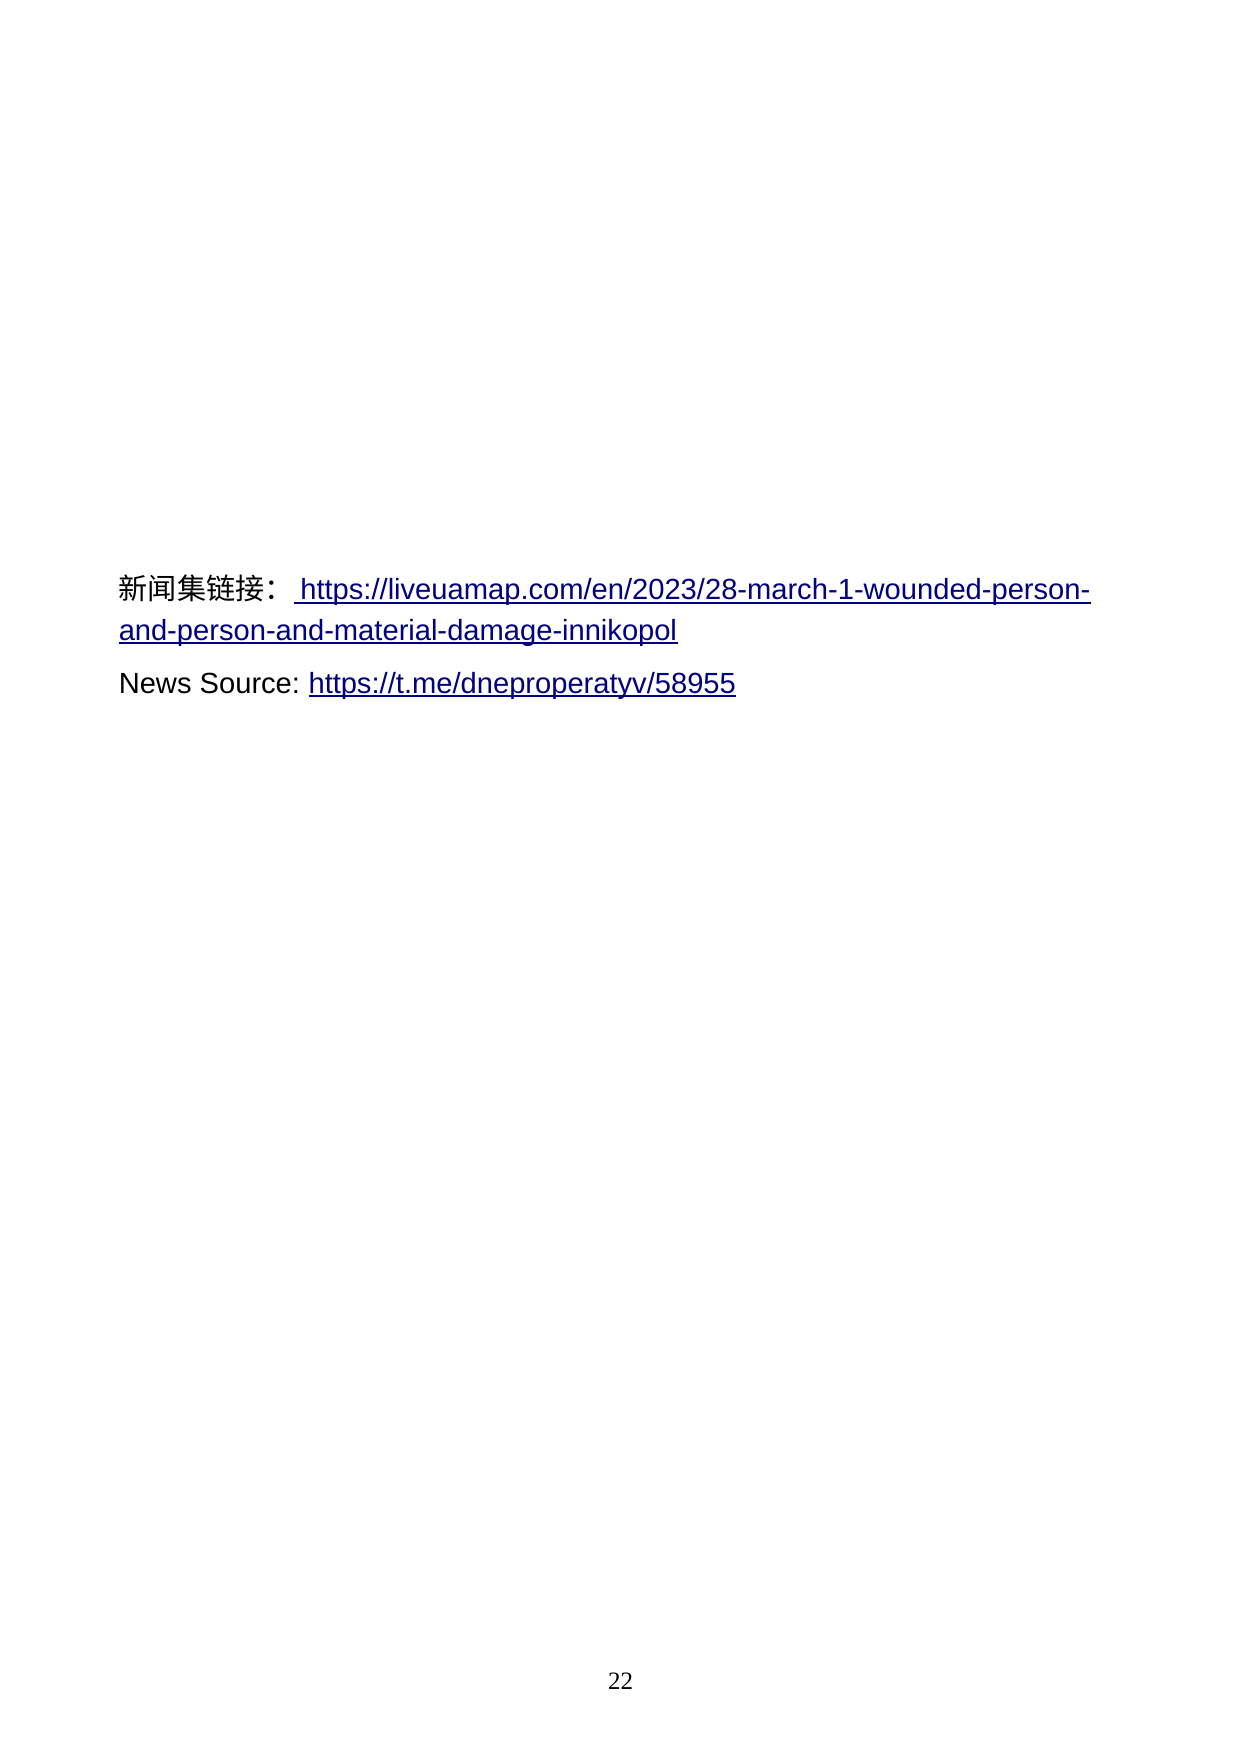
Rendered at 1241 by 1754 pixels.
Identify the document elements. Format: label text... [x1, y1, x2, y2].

text 新闻集链接： https://liveuamap.com/en/2023/28-march-1-wounded-person-and-person-and-material-damage-innikopol [118, 118, 1122, 647]
text News Source: https://t.me/dneproperatyv/58955 [118, 666, 1122, 700]
